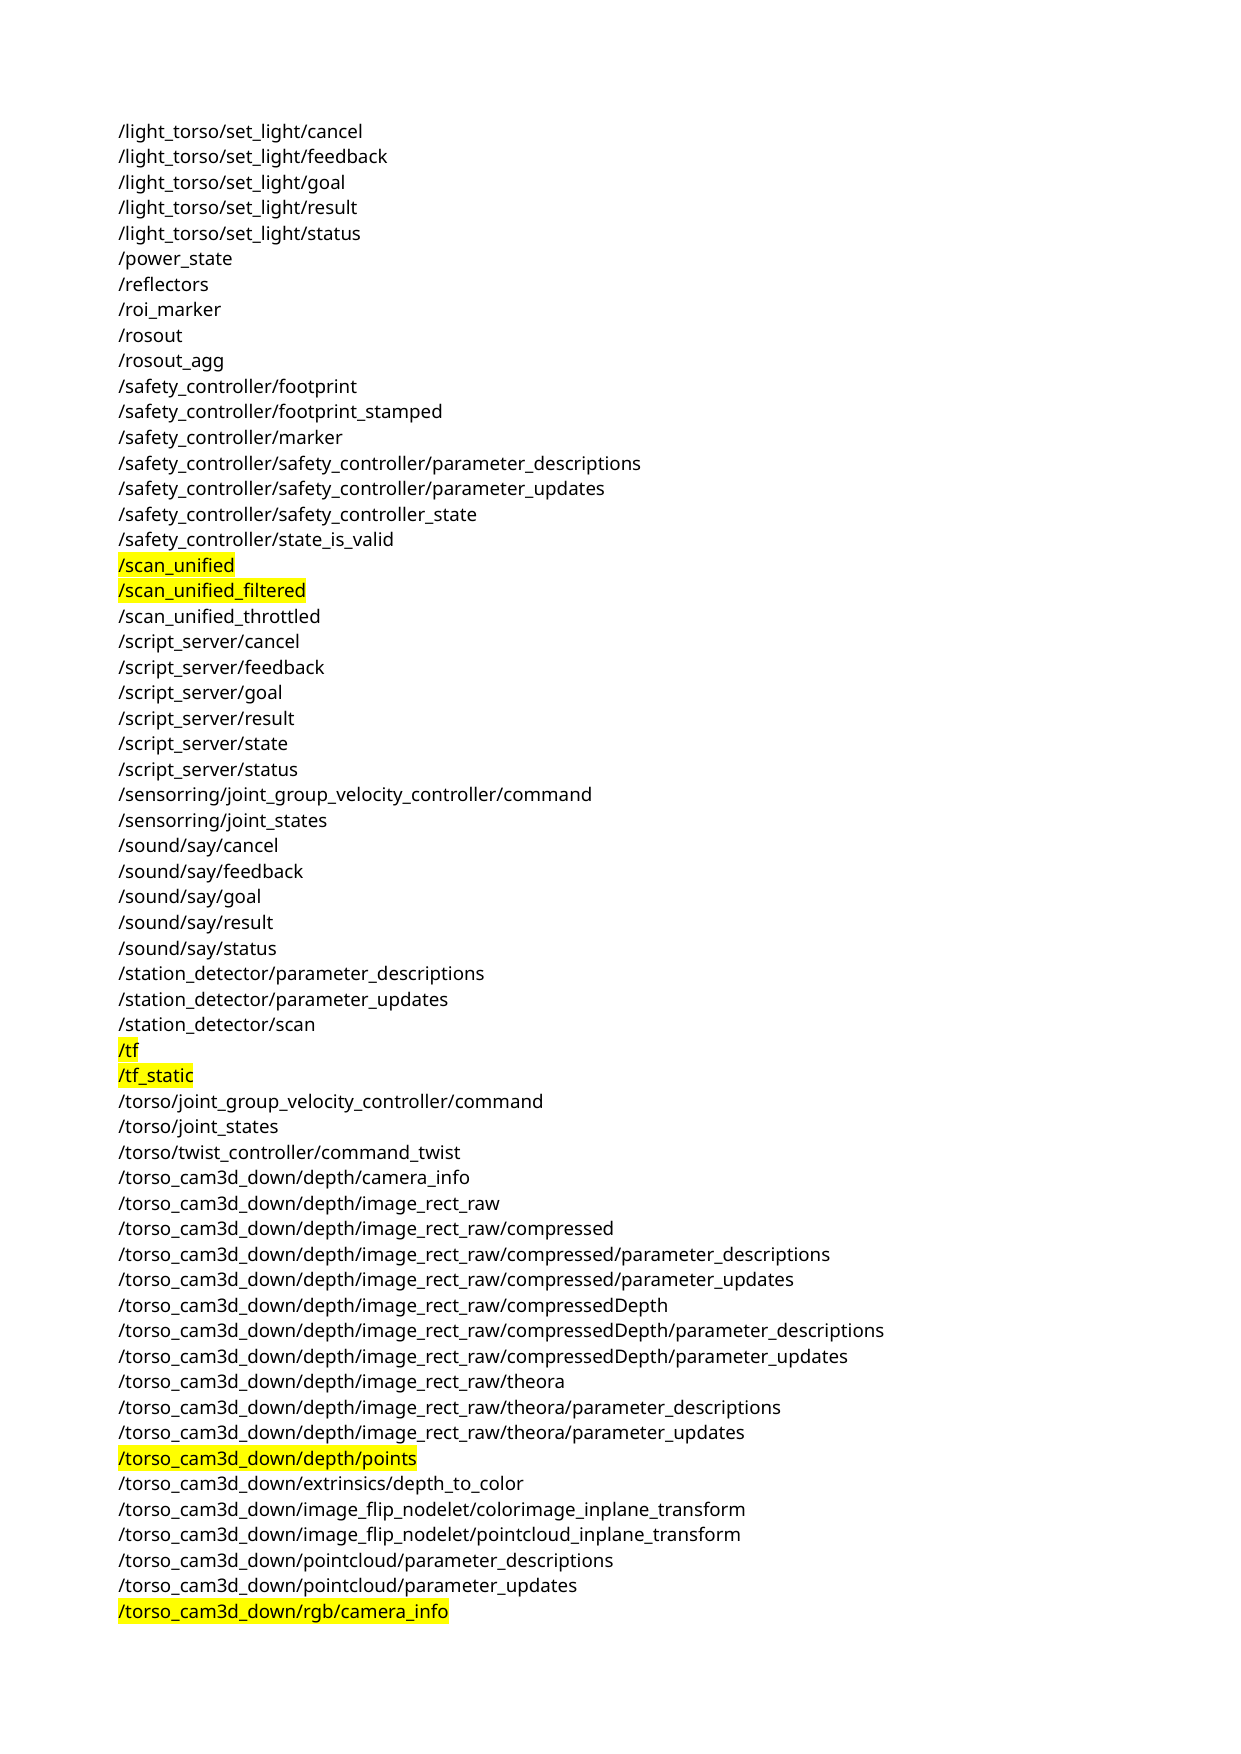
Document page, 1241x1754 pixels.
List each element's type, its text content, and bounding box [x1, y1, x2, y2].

text /reflectors [118, 271, 1122, 297]
text /torso_cam3d_down/depth/image_rect_raw/compressed [118, 1216, 1122, 1241]
text /script_server/feedback [118, 654, 1122, 679]
text /torso_cam3d_down/depth/image_rect_raw/compressedDepth [118, 1292, 1122, 1318]
text /safety_controller/footprint [118, 373, 1122, 399]
text /safety_controller/safety_controller/parameter_descriptions [118, 450, 1122, 475]
text /torso_cam3d_down/pointcloud/parameter_updates [118, 1573, 1122, 1598]
text /light_torso/set_light/cancel [118, 118, 1122, 144]
text /safety_controller/state_is_valid [118, 526, 1122, 552]
text /light_torso/set_light/feedback [118, 144, 1122, 169]
text /torso_cam3d_down/image_flip_nodelet/colorimage_inplane_transform [118, 1496, 1122, 1522]
text /tf [118, 1037, 1122, 1062]
text /script_server/cancel [118, 628, 1122, 654]
text /torso_cam3d_down/depth/image_rect_raw/compressedDepth/parameter_descriptions [118, 1318, 1122, 1343]
text /sound/say/feedback [118, 858, 1122, 884]
text /safety_controller/footprint_stamped [118, 399, 1122, 424]
text /sound/say/goal [118, 884, 1122, 909]
text /script_server/goal [118, 679, 1122, 705]
text /torso_cam3d_down/pointcloud/parameter_descriptions [118, 1547, 1122, 1573]
text /sensorring/joint_states [118, 807, 1122, 833]
text /sensorring/joint_group_velocity_controller/command [118, 782, 1122, 807]
text /script_server/result [118, 705, 1122, 731]
text /scan_unified_filtered [118, 577, 1122, 603]
text /torso_cam3d_down/depth/image_rect_raw [118, 1190, 1122, 1216]
text /light_torso/set_light/result [118, 195, 1122, 220]
text /torso_cam3d_down/image_flip_nodelet/pointcloud_inplane_transform [118, 1522, 1122, 1547]
text /scan_unified [118, 552, 1122, 577]
text /station_detector/scan [118, 1011, 1122, 1037]
text /torso_cam3d_down/depth/points [118, 1445, 1122, 1471]
text /torso_cam3d_down/depth/image_rect_raw/theora/parameter_updates [118, 1420, 1122, 1445]
text /torso_cam3d_down/depth/image_rect_raw/compressedDepth/parameter_updates [118, 1343, 1122, 1369]
text /sound/say/status [118, 935, 1122, 960]
text /station_detector/parameter_descriptions [118, 960, 1122, 986]
text /torso/joint_group_velocity_controller/command [118, 1088, 1122, 1113]
text /rosout_agg [118, 348, 1122, 373]
text /torso_cam3d_down/depth/image_rect_raw/compressed/parameter_updates [118, 1267, 1122, 1292]
text /safety_controller/marker [118, 424, 1122, 450]
text /torso_cam3d_down/rgb/camera_info [118, 1598, 1122, 1624]
text /light_torso/set_light/goal [118, 169, 1122, 195]
text /torso/twist_controller/command_twist [118, 1139, 1122, 1164]
text /light_torso/set_light/status [118, 220, 1122, 246]
text /torso_cam3d_down/depth/image_rect_raw/theora/parameter_descriptions [118, 1394, 1122, 1420]
text /station_detector/parameter_updates [118, 986, 1122, 1011]
text /script_server/state [118, 731, 1122, 756]
text /torso_cam3d_down/depth/image_rect_raw/compressed/parameter_descriptions [118, 1241, 1122, 1267]
text /roi_marker [118, 297, 1122, 322]
text /torso/joint_states [118, 1113, 1122, 1139]
text /safety_controller/safety_controller_state [118, 501, 1122, 526]
text /torso_cam3d_down/extrinsics/depth_to_color [118, 1471, 1122, 1496]
text /power_state [118, 246, 1122, 271]
text /torso_cam3d_down/depth/camera_info [118, 1164, 1122, 1190]
text /sound/say/result [118, 909, 1122, 935]
text /rosout [118, 322, 1122, 348]
text /safety_controller/safety_controller/parameter_updates [118, 475, 1122, 501]
text /script_server/status [118, 756, 1122, 782]
text /tf_static [118, 1062, 1122, 1088]
text /torso_cam3d_down/depth/image_rect_raw/theora [118, 1369, 1122, 1394]
text /sound/say/cancel [118, 833, 1122, 858]
text /scan_unified_throttled [118, 603, 1122, 628]
